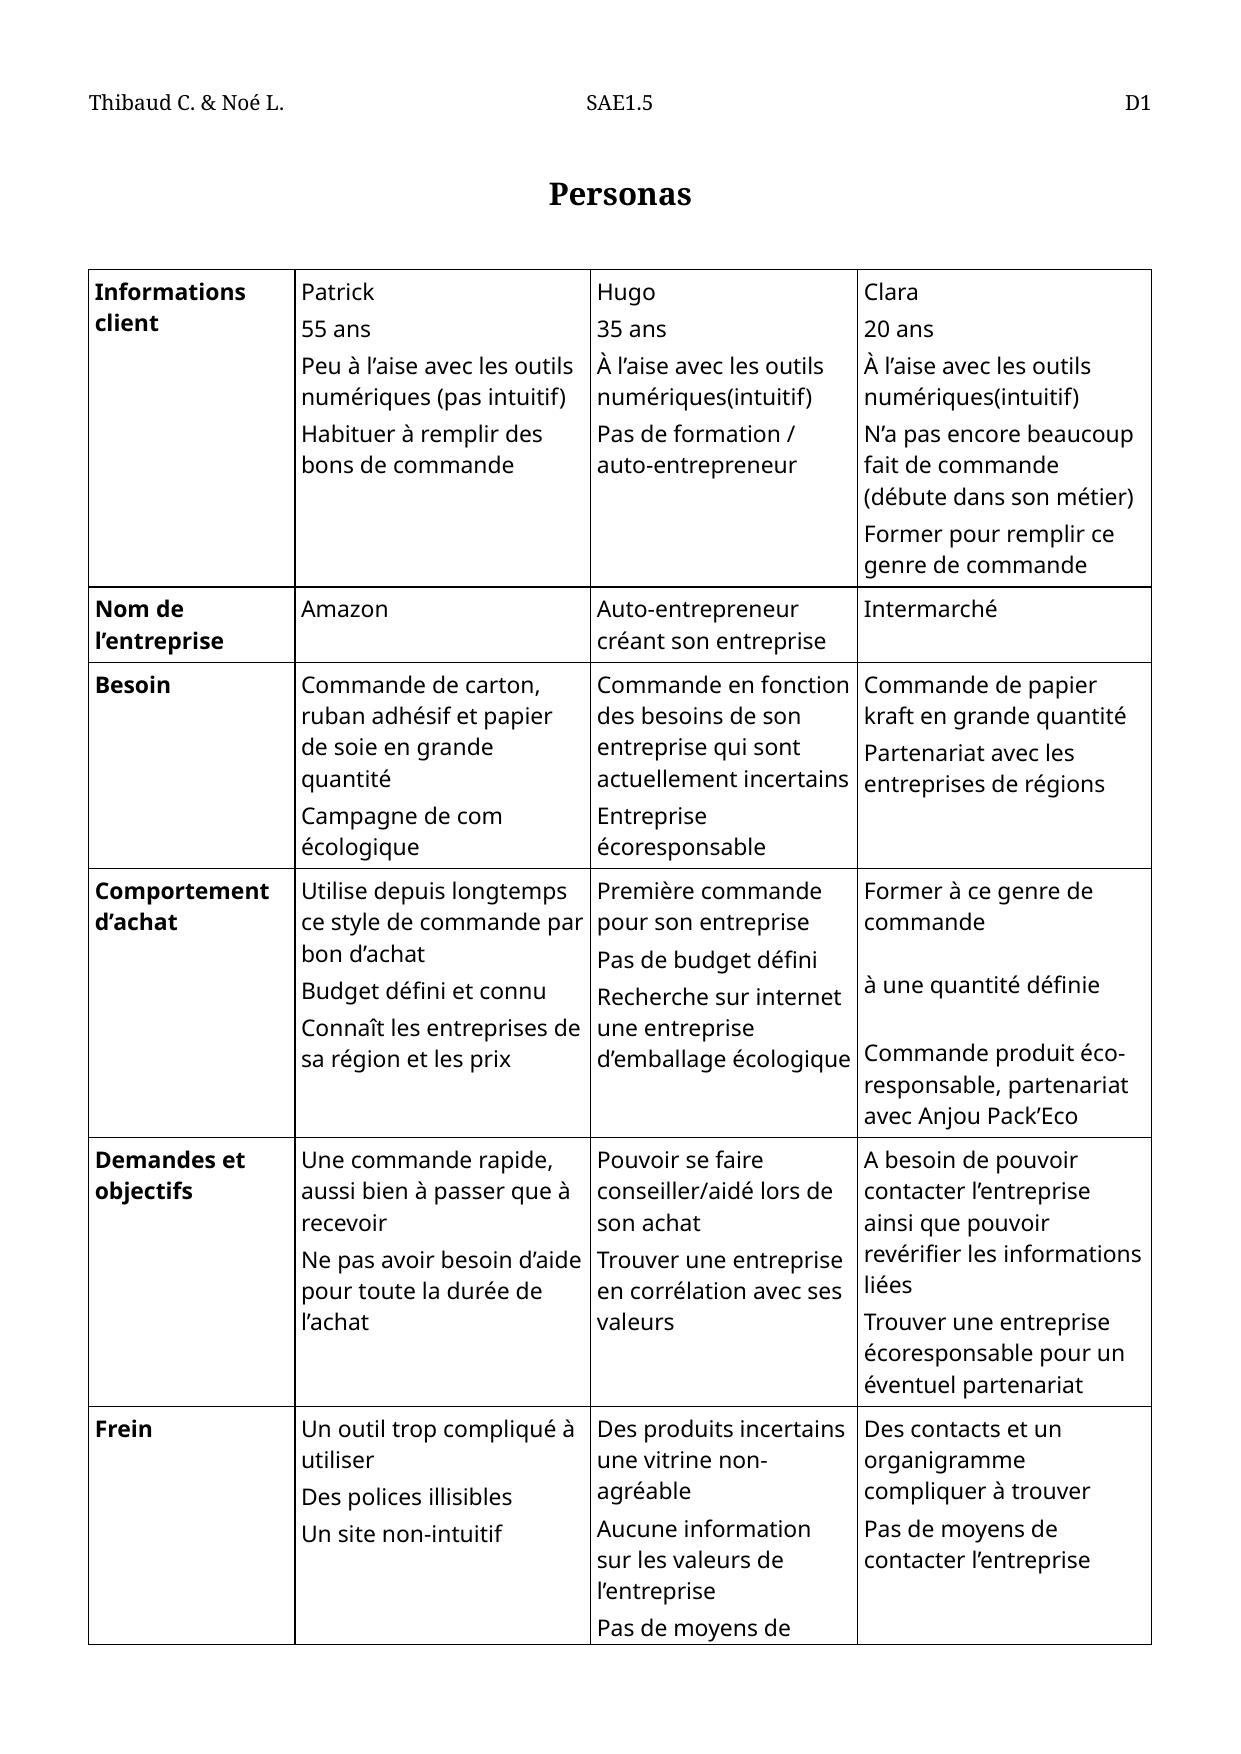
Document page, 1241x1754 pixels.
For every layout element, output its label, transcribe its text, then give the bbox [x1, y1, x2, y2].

table_cell Besoin [89, 663, 294, 868]
table_cell A besoin de pouvoir contacter l’entreprise ainsi que pouvoir revérifier les informations liées Trouver une entreprise écoresponsable pour un éventuel partenariat [858, 1138, 1151, 1406]
table_cell Auto-entrepreneur créant son entreprise [591, 588, 857, 662]
table_header Patrick 55 ans Peu à l’aise avec les outils numériques (pas intuitif) Habituer à remplir des bons de commande [296, 270, 590, 586]
table_cell Des contacts et un organigramme compliquer à trouver Pas de moyens de contacter l’entreprise [858, 1407, 1151, 1643]
table_cell Nom de l’entreprise [89, 588, 294, 662]
table_cell Des produits incertains une vitrine non-agréable Aucune information sur les valeurs de l’entreprise Pas de moyens de [591, 1407, 857, 1643]
table_cell Pouvoir se faire conseiller/aidé lors de son achat Trouver une entreprise en corrélation avec ses valeurs [591, 1138, 857, 1406]
subtitle Personas [88, 171, 1152, 214]
table_cell Utilise depuis longtemps ce style de commande par bon d’achat Budget défini et connu Connaît les entreprises de sa région et les prix [296, 869, 590, 1137]
table_cell Première commande pour son entreprise Pas de budget défini Recherche sur internet une entreprise d’emballage écologique [591, 869, 857, 1137]
table_cell Demandes et objectifs [89, 1138, 294, 1406]
table_header Informations client [89, 270, 294, 586]
table_cell Commande de carton, ruban adhésif et papier de soie en grande quantité Campagne de com écologique [296, 663, 590, 868]
table_cell Un outil trop compliqué à utiliser Des polices illisibles Un site non-intuitif [296, 1407, 590, 1643]
table_cell Commande en fonction des besoins de son entreprise qui sont actuellement incertains Entreprise écoresponsable [591, 663, 857, 868]
table_cell Commande de papier kraft en grande quantité Partenariat avec les entreprises de régions [858, 663, 1151, 868]
table_cell Former à ce genre de commande à une quantité définie Commande produit éco-responsable, partenariat avec Anjou Pack’Eco [858, 869, 1151, 1137]
table_header Clara 20 ans À l’aise avec les outils numériques(intuitif) N’a pas encore beaucoup fait de commande (débute dans son métier) Former pour remplir ce genre de commande [858, 270, 1151, 586]
table_cell Amazon [296, 588, 590, 662]
table_cell Frein [89, 1407, 294, 1643]
table_cell Une commande rapide, aussi bien à passer que à recevoir Ne pas avoir besoin d’aide pour toute la durée de l’achat [296, 1138, 590, 1406]
table_cell Comportement d’achat [89, 869, 294, 1137]
table_cell Intermarché [858, 588, 1151, 662]
table_header Hugo 35 ans À l’aise avec les outils numériques(intuitif) Pas de formation / auto-entrepreneur [591, 270, 857, 586]
